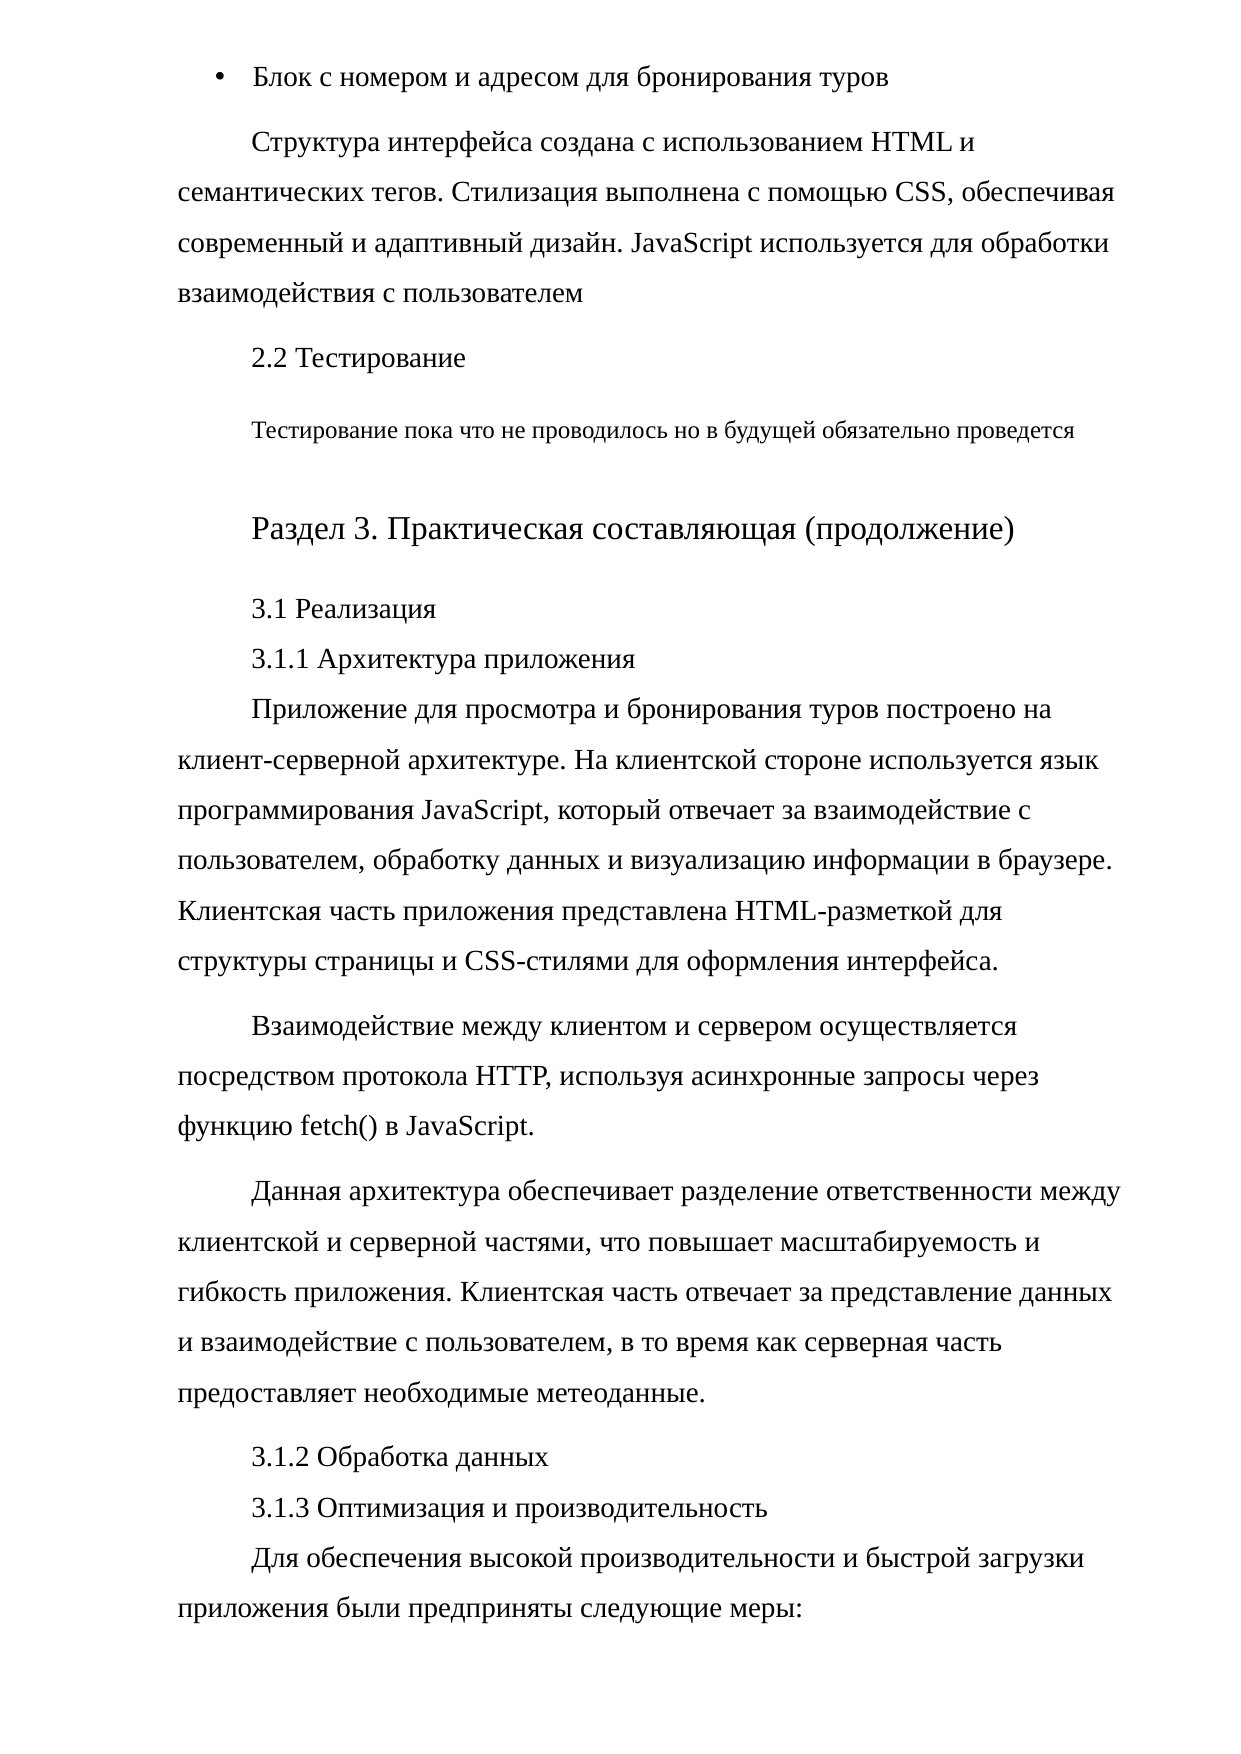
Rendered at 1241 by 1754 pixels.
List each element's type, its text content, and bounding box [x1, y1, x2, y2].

text Структура интерфейса создана с использованием HTML и семантических тегов. Стилизация выполнена с помощью CSS, обеспечивая современный и адаптивный дизайн. JavaScript используется для обработки взаимодействия с пользователем [177, 124, 1122, 308]
text Взаимодействие между клиентом и сервером осуществляется посредством протокола HTTP, используя асинхронные запросы через функцию fetch() в JavaScript. [177, 1008, 1122, 1142]
subtitle 3.1.1 Архитектура приложения [177, 641, 1122, 675]
subtitle 3.1.2 Обработка данных [177, 1439, 1122, 1473]
list Блок с номером и адресом для бронирования туров [215, 59, 1122, 93]
subtitle 3.1.3 Оптимизация и производительность [177, 1490, 1122, 1523]
text Для обеспечения высокой производительности и быстрой загрузки приложения были предприняты следующие меры: [177, 1540, 1122, 1624]
text Данная архитектура обеспечивает разделение ответственности между клиентской и серверной частями, что повышает масштабируемость и гибкость приложения. Клиентская часть отвечает за представление данных и взаимодействие с пользователем, в то время как серверная часть предоставляет необходимые метеоданные. [177, 1173, 1122, 1408]
text Тестирование пока что не проводилось но в будущей обязательно проведется [177, 415, 1122, 444]
subtitle Раздел 3. Практическая составляющая (продолжение) [177, 508, 1122, 547]
subtitle 2.2 Тестирование [177, 340, 1122, 373]
text Приложение для просмотра и бронирования туров построено на клиент-серверной архитектуре. На клиентской стороне используется язык программирования JavaScript, который отвечает за взаимодействие с пользователем, обработку данных и визуализацию информации в браузере. Клиентская часть приложения представлена HTML-разметкой для структуры страницы и CSS-стилями для оформления интерфейса. [177, 691, 1122, 977]
subtitle 3.1 Реализация [177, 591, 1122, 624]
